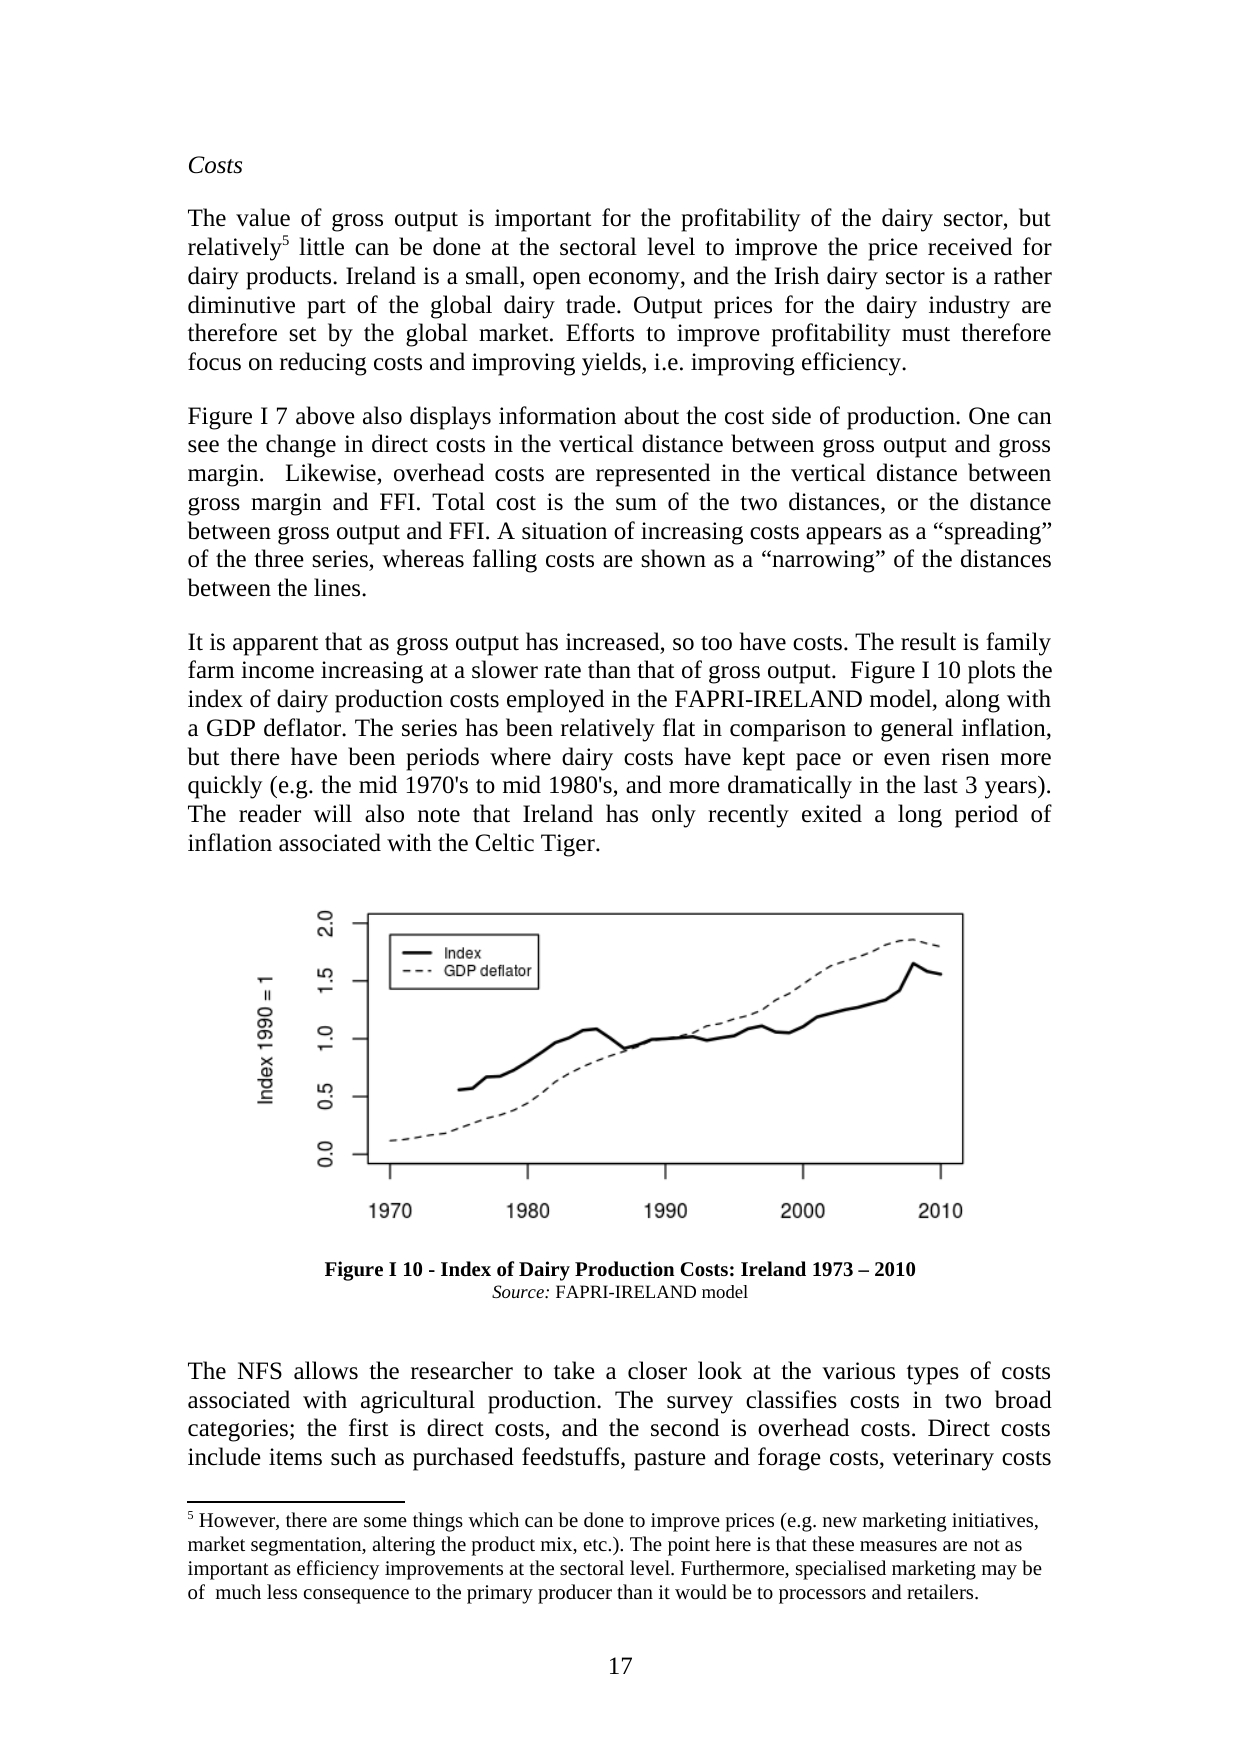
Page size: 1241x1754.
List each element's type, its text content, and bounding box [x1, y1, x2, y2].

text The NFS allows the researcher to take a closer look at the various types of costs associated with agricultural production. The survey classifies costs in two broad categories; the first is direct costs, and the second is overhead costs. Direct costs include items such as purchased feedstuffs, pasture and forage costs, veterinary costs [187, 1356, 1053, 1471]
subtitle Costs [187, 150, 1053, 179]
text The value of gross output is important for the profitability of the dairy sector, but relatively little can be done at the sectoral level to improve the price received for dairy products. Ireland is a small, open economy, and the Irish dairy sector is a rather diminutive part of the global dairy trade. Output prices for the dairy industry are therefore set by the global market. Efforts to improve profitability must therefore focus on reducing costs and improving yields, i.e. improving efficiency. [187, 203, 1053, 376]
text Figure I 7 above also displays information about the cost side of production. One can see the change in direct costs in the vertical distance between gross output and gross margin. Likewise, overhead costs are represented in the vertical distance between gross margin and FFI. Total cost is the sum of the two distances, or the distance between gross output and FFI. A situation of increasing costs appears as a “spreading” of the three series, whereas falling costs are shown as a “narrowing” of the distances between the lines. [187, 401, 1053, 602]
text However, there are some things which can be done to improve prices (e.g. new marketing initiatives, market segmentation, altering the product mix, etc.). The point here is that these measures are not as important as efficiency improvements at the sectoral level. Furthermore, specialised marketing may be of much less consequence to the primary producer than it would be to processors and retailers. [187, 1508, 1053, 1604]
picture [245, 881, 996, 1257]
text Figure I 10 - Index of Dairy Production Costs: Ireland 1973 – 2010 [245, 1257, 995, 1281]
text It is apparent that as gross output has increased, so too have costs. The result is family farm income increasing at a slower rate than that of gross output. Figure I 10 plots the index of dairy production costs employed in the FAPRI-IRELAND model, along with a GDP deflator. The series has been relatively flat in comparison to general inflation, but there have been periods where dairy costs have kept pace or even risen more quickly (e.g. the mid 1970's to mid 1980's, and more dramatically in the last 3 years). The reader will also note that Ireland has only recently exited a long period of inflation associated with the Celtic Tiger. [187, 627, 1053, 857]
text Source: FAPRI-IRELAND model [245, 1281, 995, 1302]
